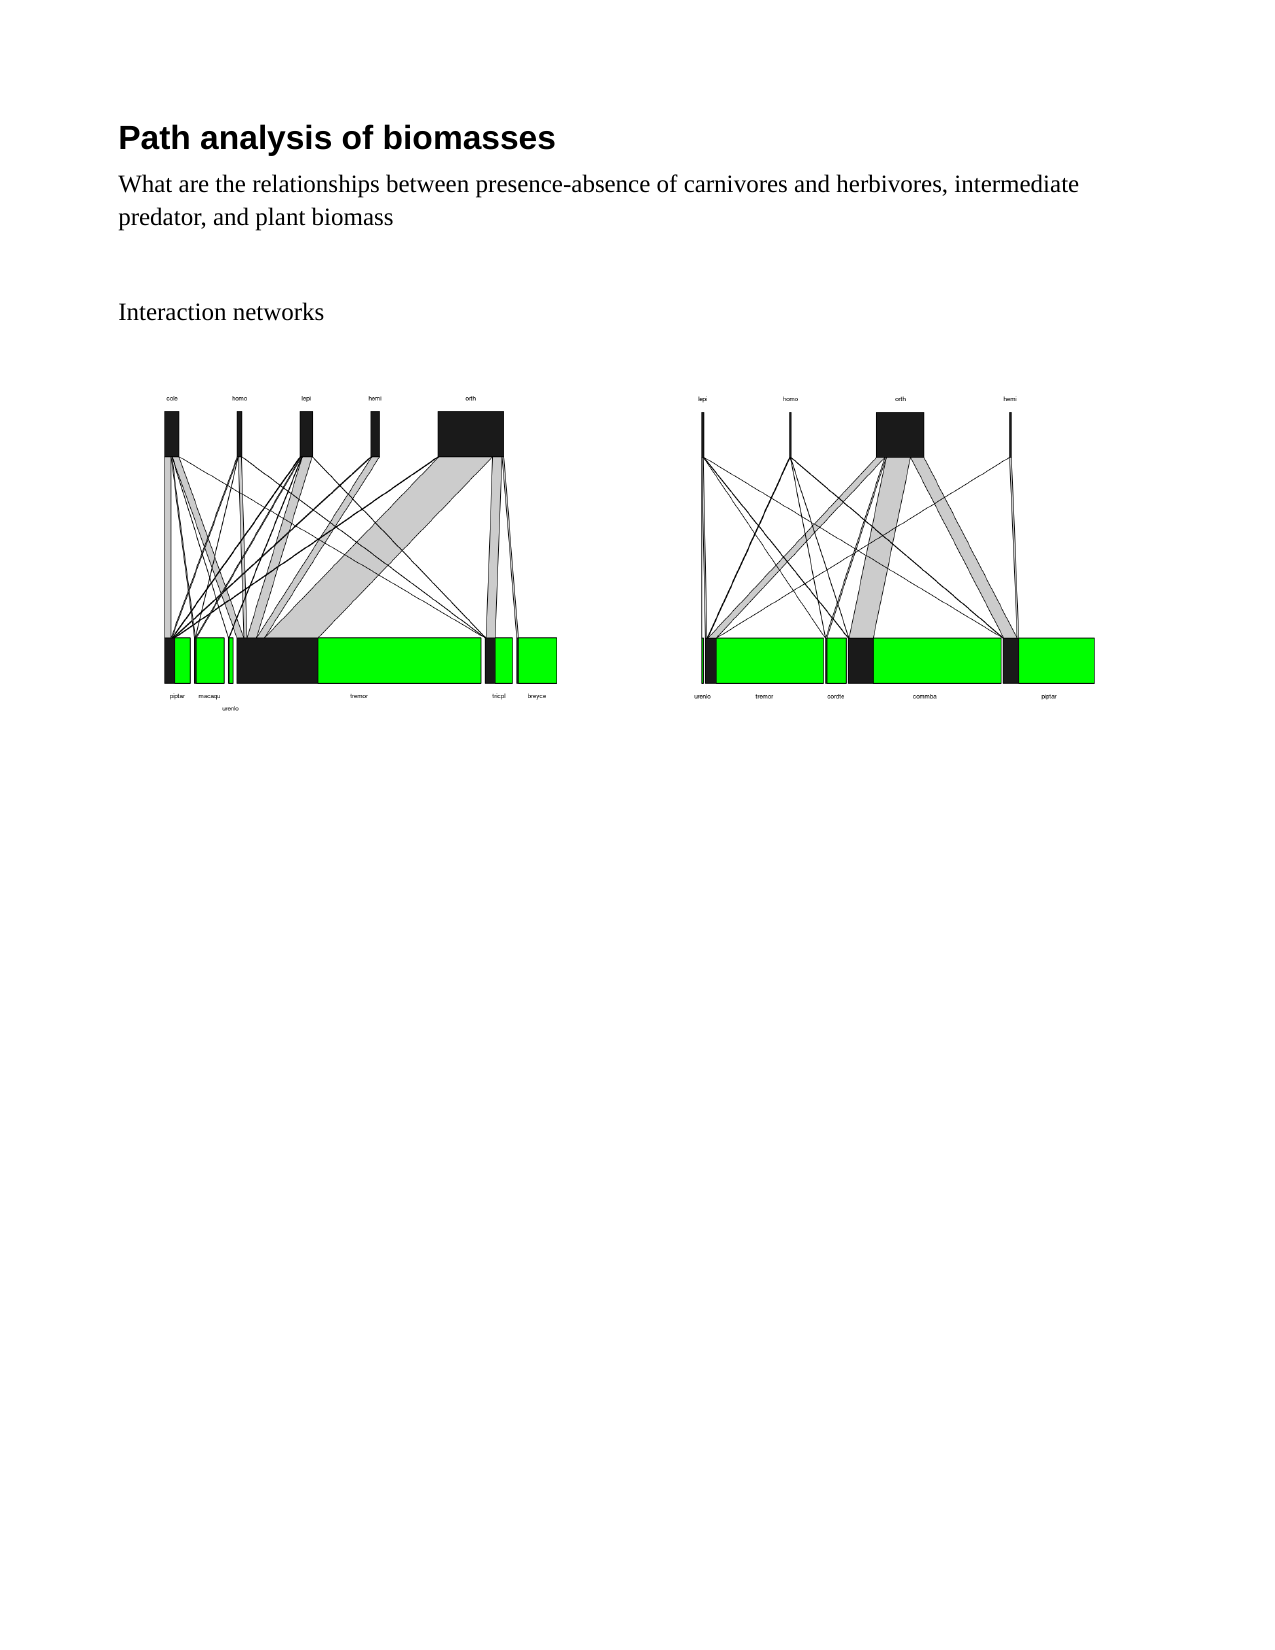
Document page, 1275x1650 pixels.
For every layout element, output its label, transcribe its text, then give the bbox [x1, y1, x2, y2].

text What are the relationships between presence-absence of carnivores and herbivores, intermediate predator, and plant biomass [118, 169, 1157, 231]
picture [654, 333, 1143, 762]
text Interaction networks [118, 297, 1157, 326]
picture [117, 332, 608, 762]
subtitle Path analysis of biomasses [118, 118, 1157, 157]
